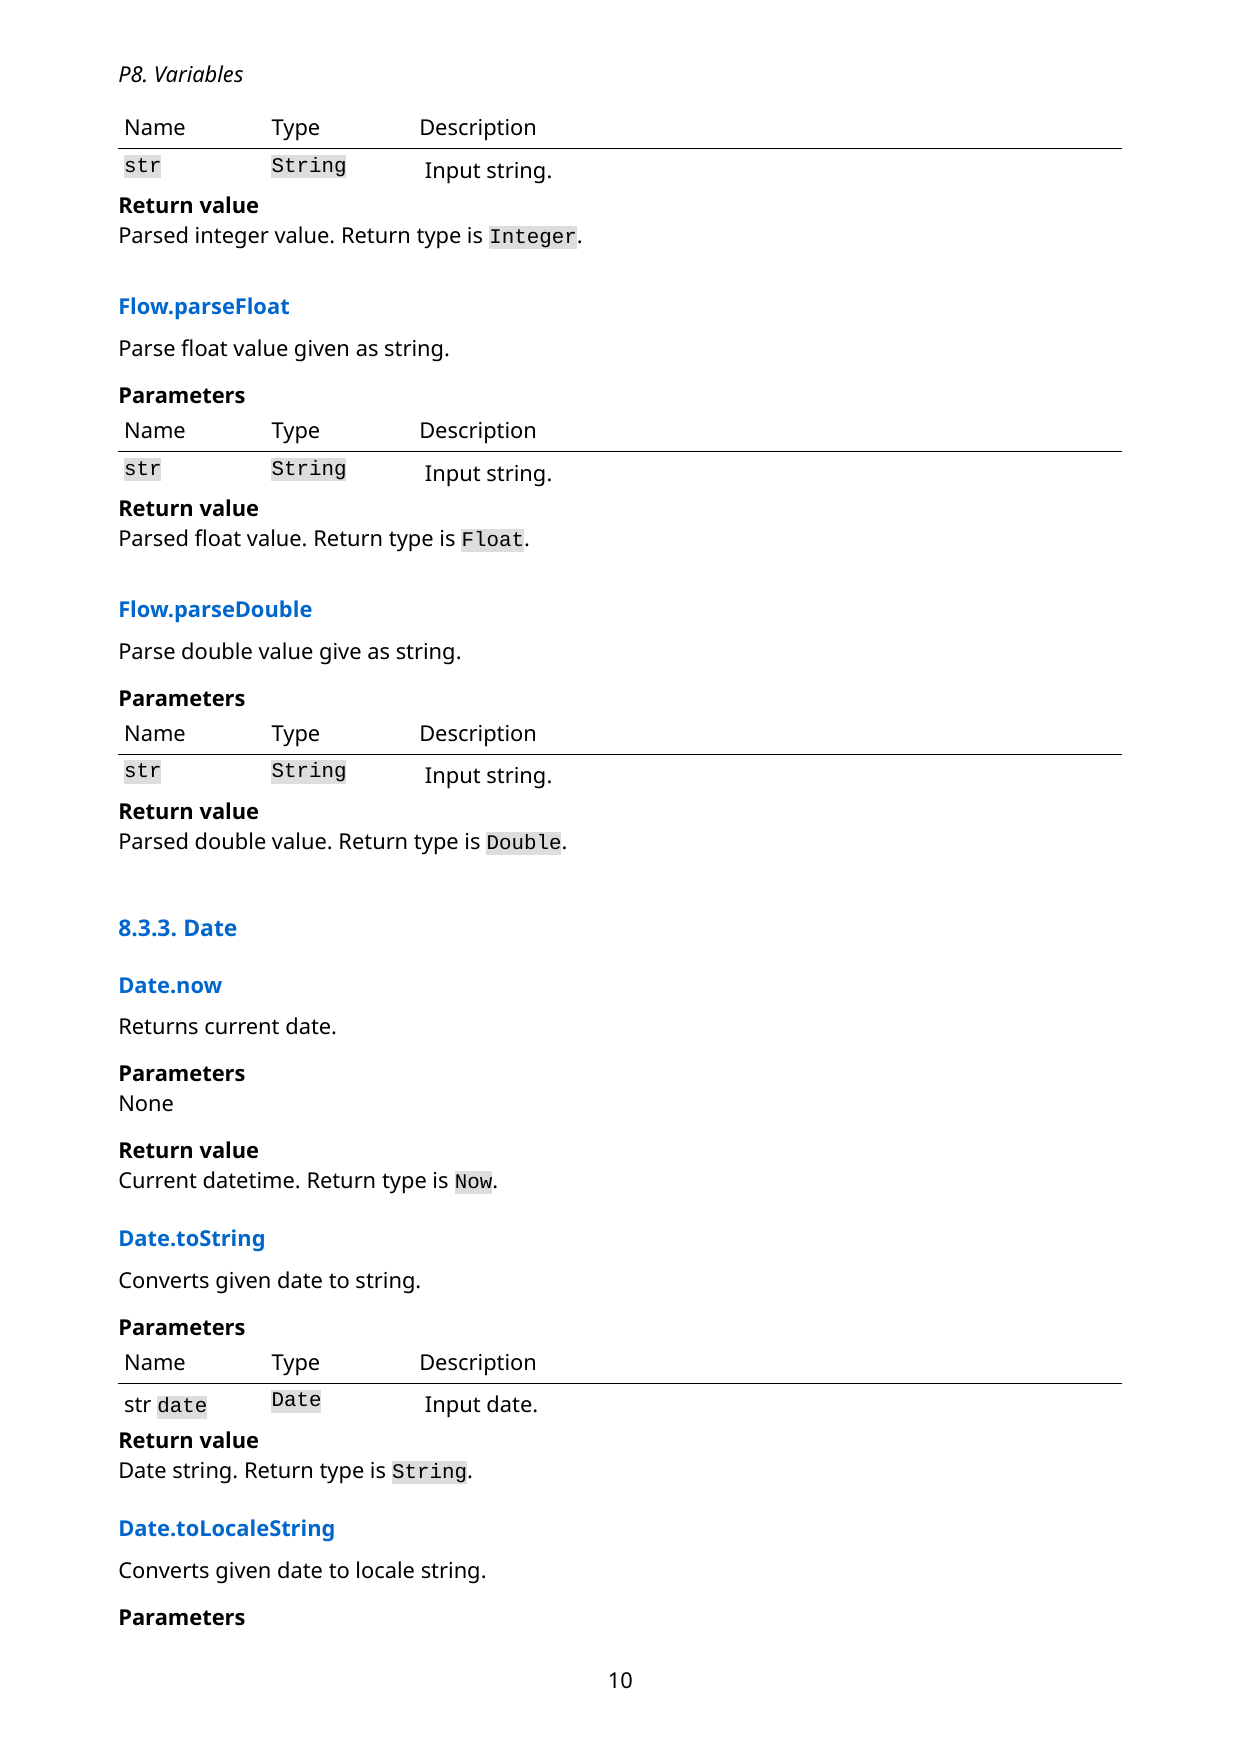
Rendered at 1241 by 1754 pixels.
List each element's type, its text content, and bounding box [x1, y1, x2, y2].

subtitle Flow.parseFloat [118, 291, 1122, 321]
table_header Description [414, 107, 1122, 148]
table_cell str [118, 755, 266, 796]
table_header Name [118, 410, 266, 451]
table_header Type [266, 107, 413, 148]
table_cell Input string. [414, 149, 1122, 190]
text Current datetime. Return type is Now. [118, 1164, 1122, 1194]
table_header Name [118, 713, 266, 754]
text Parameters [118, 380, 1122, 409]
text Parse double value give as string. [118, 636, 1122, 666]
text Parameters [118, 1312, 1122, 1341]
table_header Type [266, 410, 413, 451]
text Parsed integer value. Return type is Integer. [118, 220, 1122, 250]
text Parameters [118, 1058, 1122, 1088]
text Parameters [118, 1602, 1122, 1632]
text Return value [118, 1425, 1122, 1455]
text Date string. Return type is String. [118, 1455, 1122, 1484]
table_cell Input string. [414, 452, 1122, 493]
text Converts given date to locale string. [118, 1555, 1122, 1585]
text Return value [118, 190, 1122, 220]
text None [118, 1088, 1122, 1118]
text Return value [118, 796, 1122, 826]
subtitle Date.toString [118, 1223, 1122, 1253]
table_cell str [118, 149, 266, 190]
text Converts given date to string. [118, 1265, 1122, 1294]
table_header Name [118, 1341, 266, 1383]
text Return value [118, 1135, 1122, 1164]
table_cell String [266, 149, 413, 190]
table_header Type [266, 713, 413, 754]
text Parsed double value. Return type is Double. [118, 826, 1122, 856]
table_cell str [118, 452, 266, 493]
table_header Description [414, 410, 1122, 451]
subtitle Date.now [118, 970, 1122, 999]
table_cell Input date. [414, 1384, 1122, 1425]
text Parameters [118, 683, 1122, 712]
table_cell String [266, 755, 413, 796]
table_cell Date [266, 1384, 413, 1425]
table_cell Input string. [414, 755, 1122, 796]
subtitle Flow.parseDouble [118, 594, 1122, 624]
subtitle Date [118, 912, 1122, 943]
text Parse float value given as string. [118, 333, 1122, 363]
text Parsed float value. Return type is Float. [118, 523, 1122, 553]
table_header Description [414, 1341, 1122, 1383]
table_header Type [266, 1341, 413, 1383]
table_cell String [266, 452, 413, 493]
text Return value [118, 493, 1122, 523]
subtitle Date.toLocaleString [118, 1513, 1122, 1543]
text Returns current date. [118, 1011, 1122, 1041]
table_header Name [118, 107, 266, 148]
table_cell str date [118, 1384, 266, 1425]
table_header Description [414, 713, 1122, 754]
